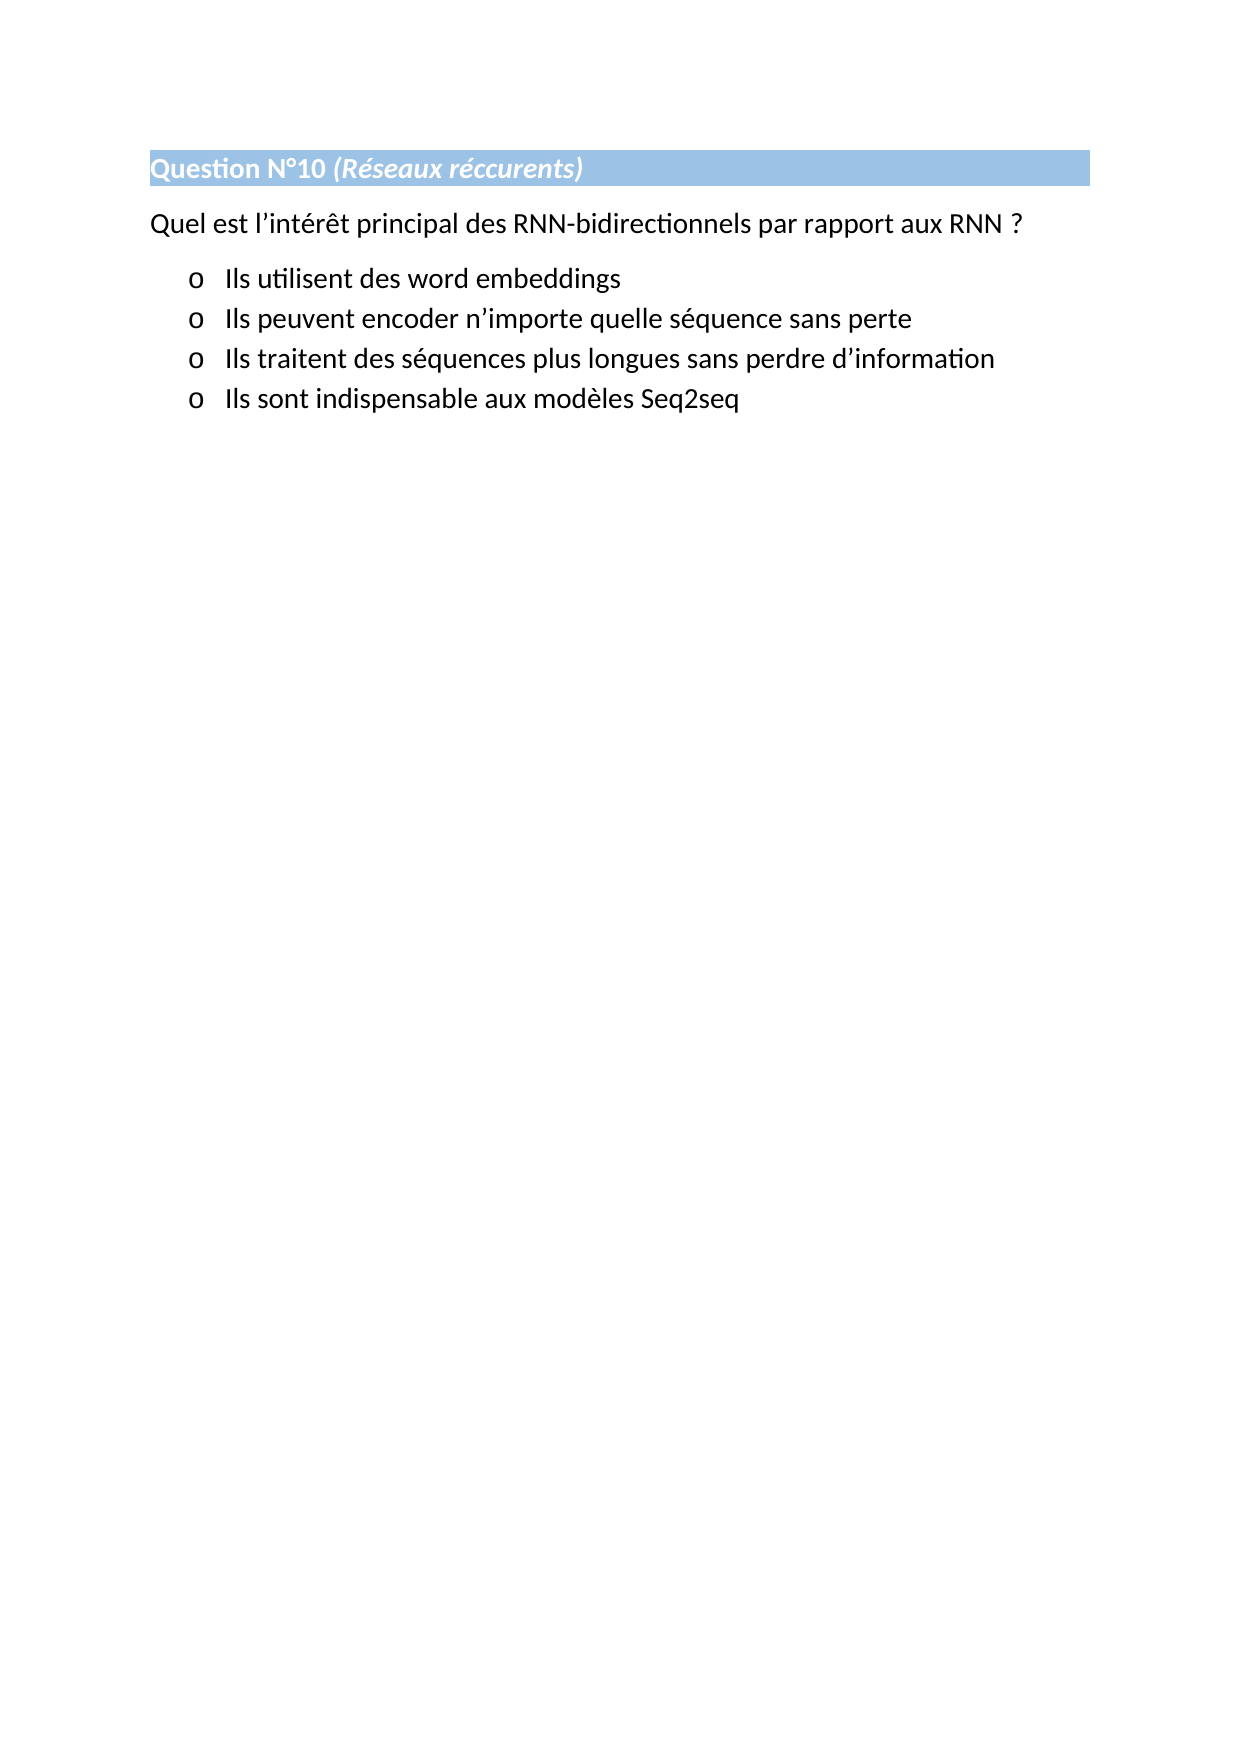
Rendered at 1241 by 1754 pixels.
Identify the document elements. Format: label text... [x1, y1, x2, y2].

list Ils sont indispensable aux modèles Seq2seq [187, 380, 1090, 417]
list Ils utilisent des word embeddings [187, 260, 1090, 297]
list Ils traitent des séquences plus longues sans perdre d’information [187, 340, 1090, 377]
list Ils peuvent encoder n’importe quelle séquence sans perte [187, 300, 1090, 337]
text Quel est l’intérêt principal des RNN-bidirectionnels par rapport aux RNN ? [150, 205, 1090, 241]
text Question N°10 (Réseaux réccurents) [150, 150, 1090, 186]
